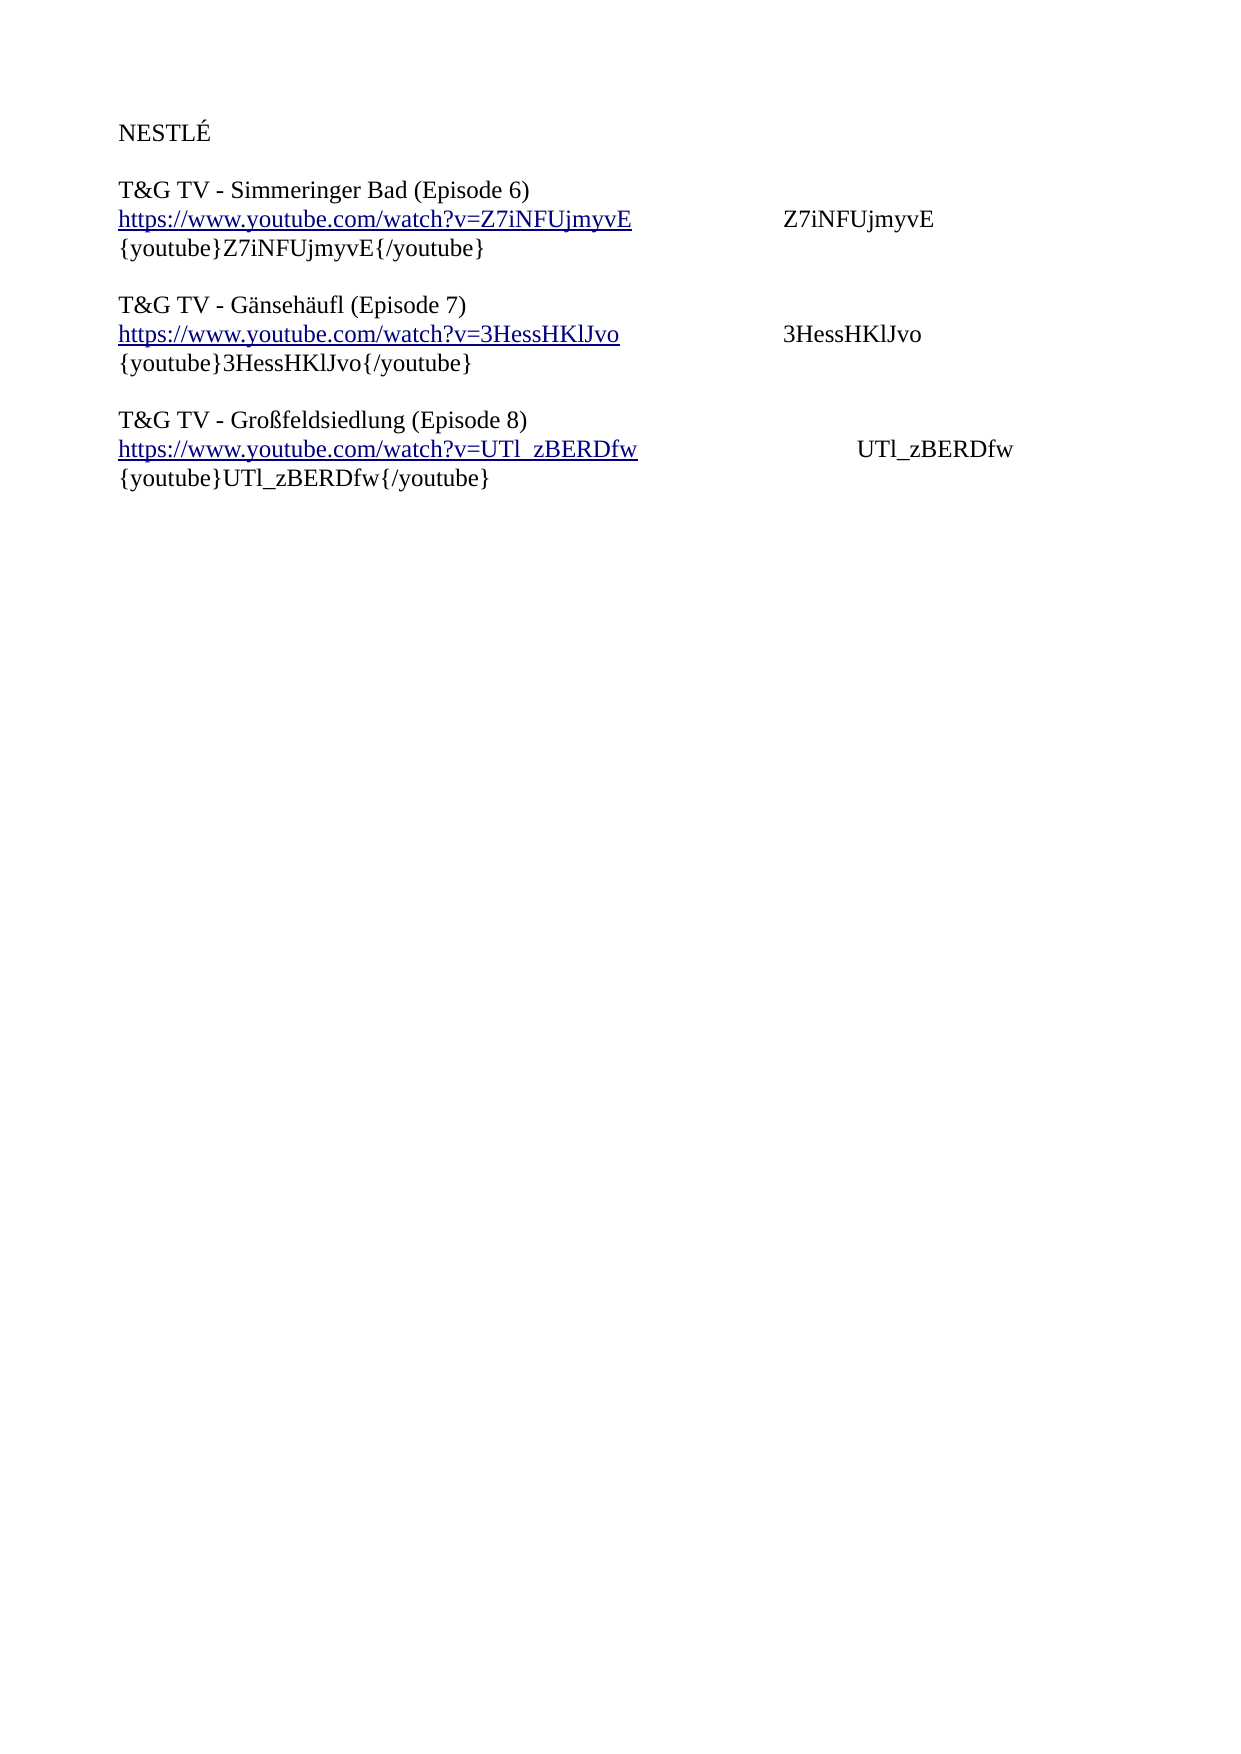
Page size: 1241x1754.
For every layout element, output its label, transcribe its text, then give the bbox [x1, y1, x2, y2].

text https://www.youtube.com/watch?v=3HessHKlJvo 3HessHKlJvo [118, 319, 1122, 348]
text T&G TV - Großfeldsiedlung (Episode 8) [118, 406, 1122, 434]
text NESTLÉ [118, 118, 1122, 147]
text T&G TV - Simmeringer Bad (Episode 6) [118, 176, 1122, 204]
text {youtube}UTl_zBERDfw{/youtube} [118, 463, 1122, 492]
text https://www.youtube.com/watch?v=UTl_zBERDfw UTl_zBERDfw [118, 434, 1122, 463]
text {youtube}3HessHKlJvo{/youtube} [118, 348, 1122, 377]
text {youtube}Z7iNFUjmyvE{/youtube} [118, 233, 1122, 262]
text https://www.youtube.com/watch?v=Z7iNFUjmyvE Z7iNFUjmyvE [118, 204, 1122, 233]
text T&G TV - Gänsehäufl (Episode 7) [118, 291, 1122, 319]
